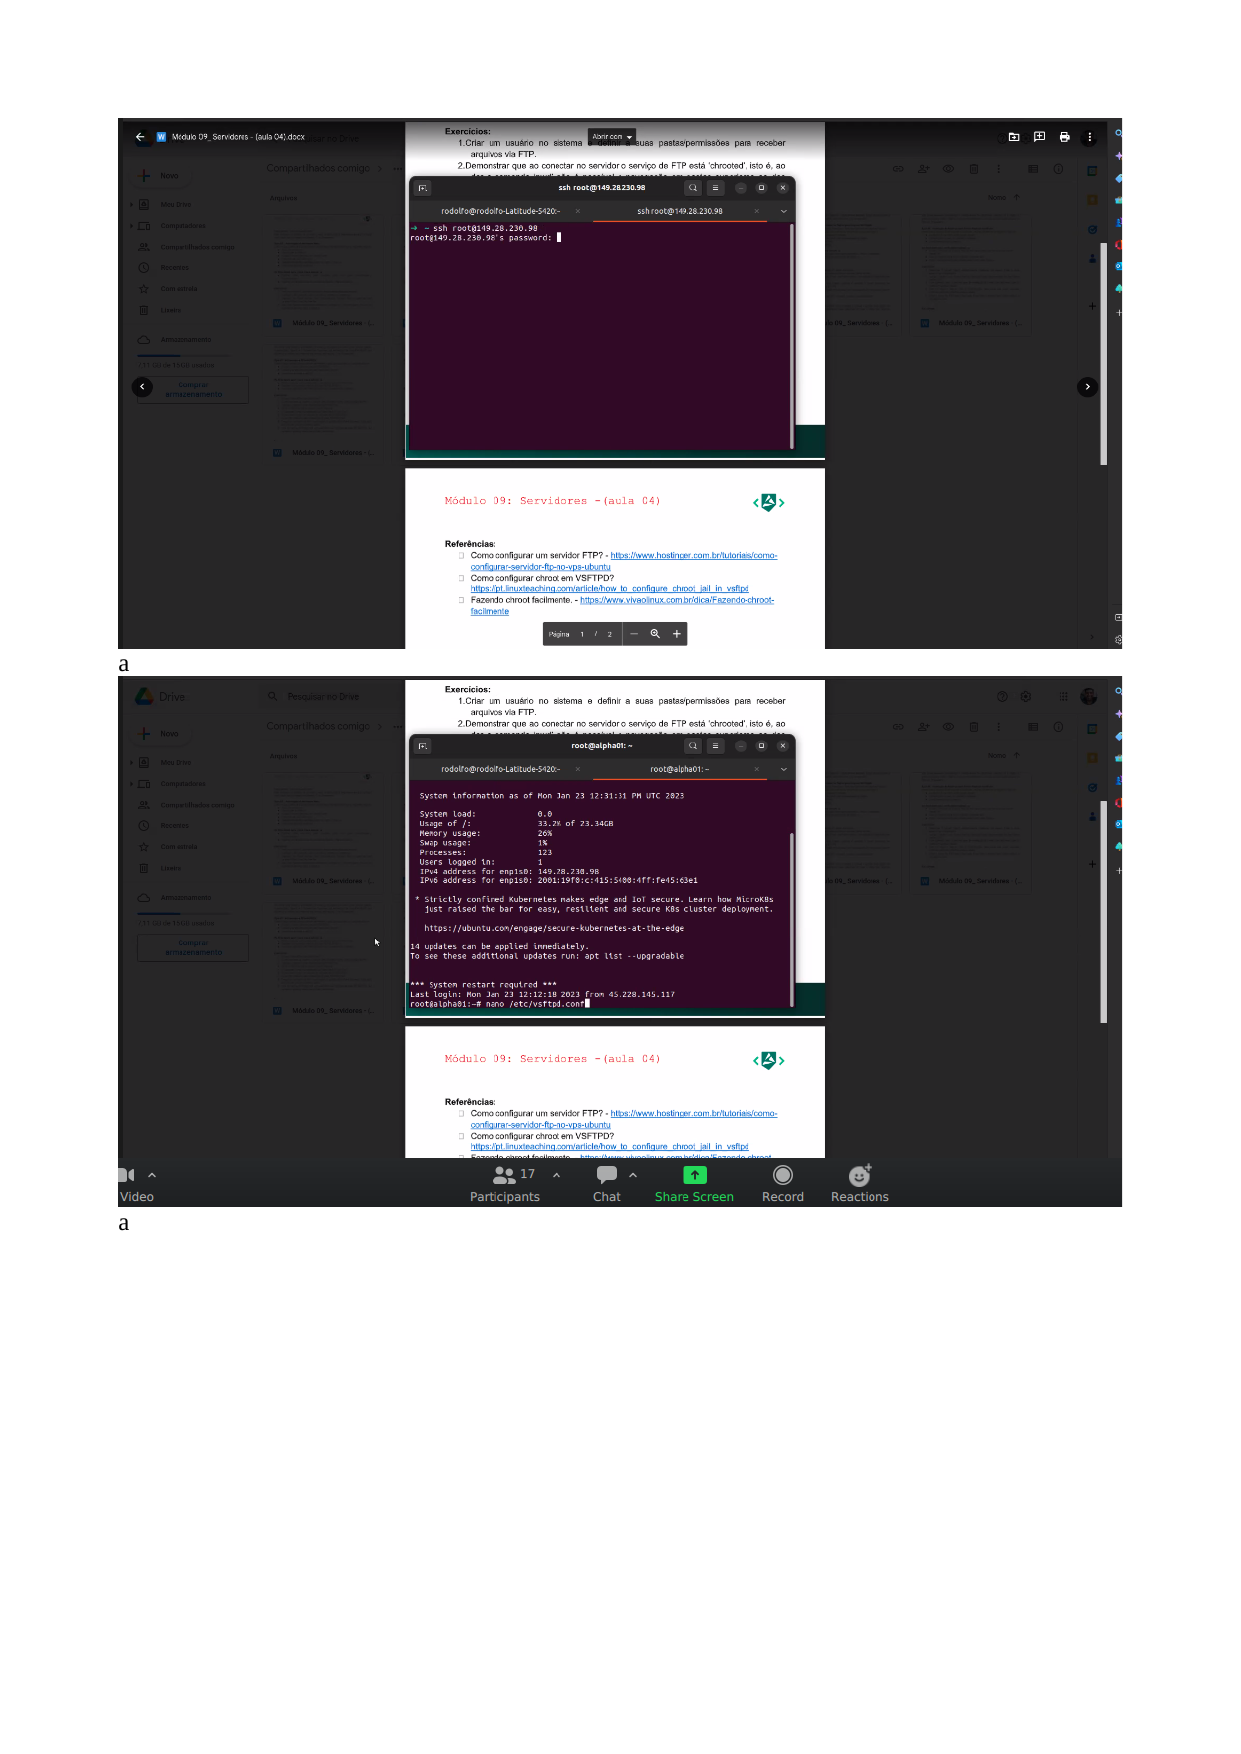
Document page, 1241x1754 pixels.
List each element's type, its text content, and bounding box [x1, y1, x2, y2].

picture [118, 118, 1123, 649]
text a [118, 649, 1122, 676]
picture [118, 676, 1123, 1207]
text a [118, 1207, 1122, 1236]
